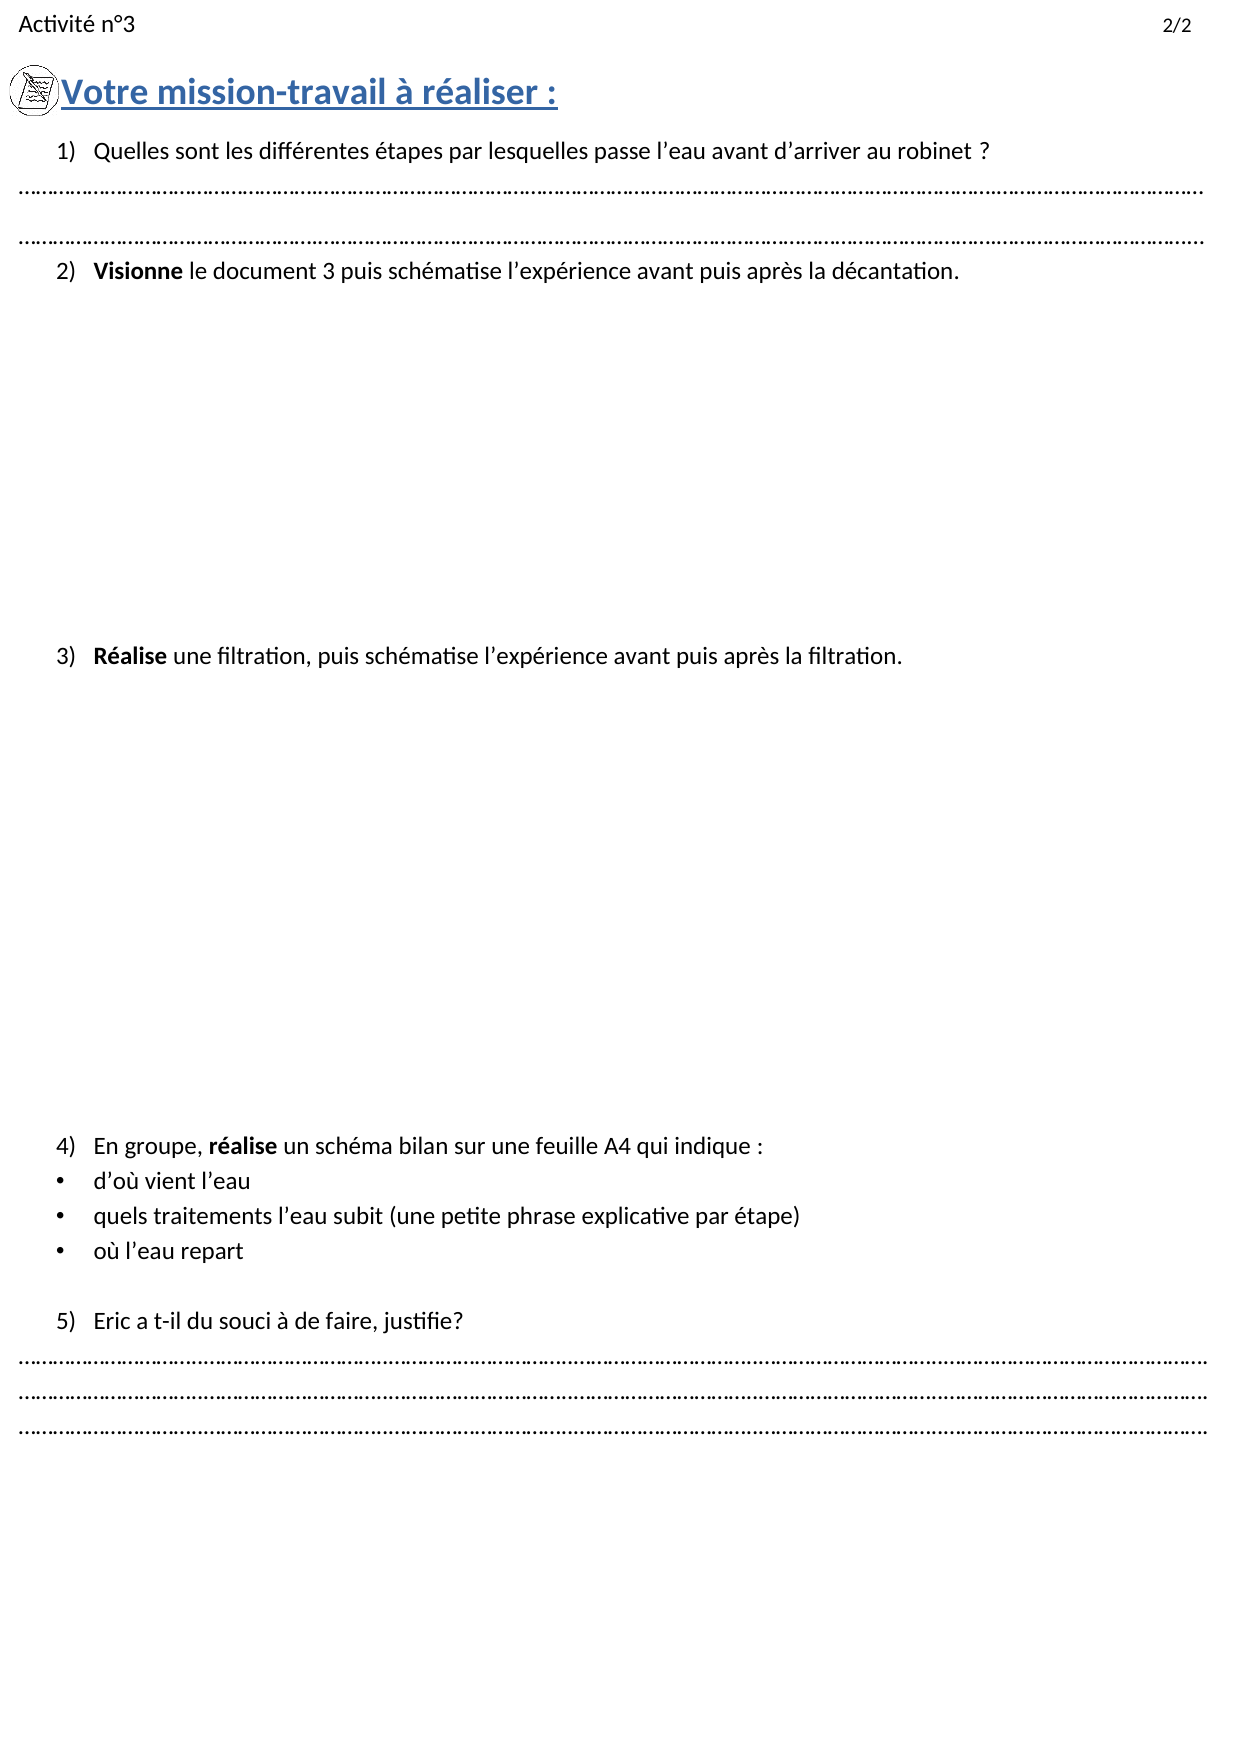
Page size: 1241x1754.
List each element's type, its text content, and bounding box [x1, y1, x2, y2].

text …………………………..…………………………..…………………………..…………………………..…………………………..………………………………………. [18, 1375, 1221, 1406]
text …………………………..…………………………..…………………………..…………………………..…………………………..………………………………………. [18, 1340, 1221, 1371]
list Quelles sont les différentes étapes par lesquelles passe l’eau avant d’arriver au robinet ? [56, 136, 1221, 166]
list Réalise une filtration, puis schématise l’expérience avant puis après la filtration. [56, 640, 1221, 671]
list où l’eau repart [56, 1235, 1221, 1266]
list Visionne le document 3 puis schématise l’expérience avant puis après la décantation. [56, 255, 1221, 286]
text …………………………..…………………………..…………………………..…………………………..…………………………..………………………………………. [18, 1410, 1221, 1441]
list d’où vient l’eau [56, 1165, 1221, 1196]
list quels traitements l’eau subit (une petite phrase explicative par étape) [56, 1200, 1221, 1231]
text Votre mission-travail à réaliser : [59, 68, 1221, 114]
text …………………………………………….……………………………………………………………………………………………………….……………………………... [18, 220, 1221, 251]
list Eric a t-il du souci à de faire, justifie? [56, 1305, 1221, 1336]
list En groupe, réalise un schéma bilan sur une feuille A4 qui indique : [56, 1130, 1221, 1161]
text …………………………………………….……………………………………………………………………………………………………….……………………………… [18, 171, 1221, 201]
picture [9, 65, 59, 116]
